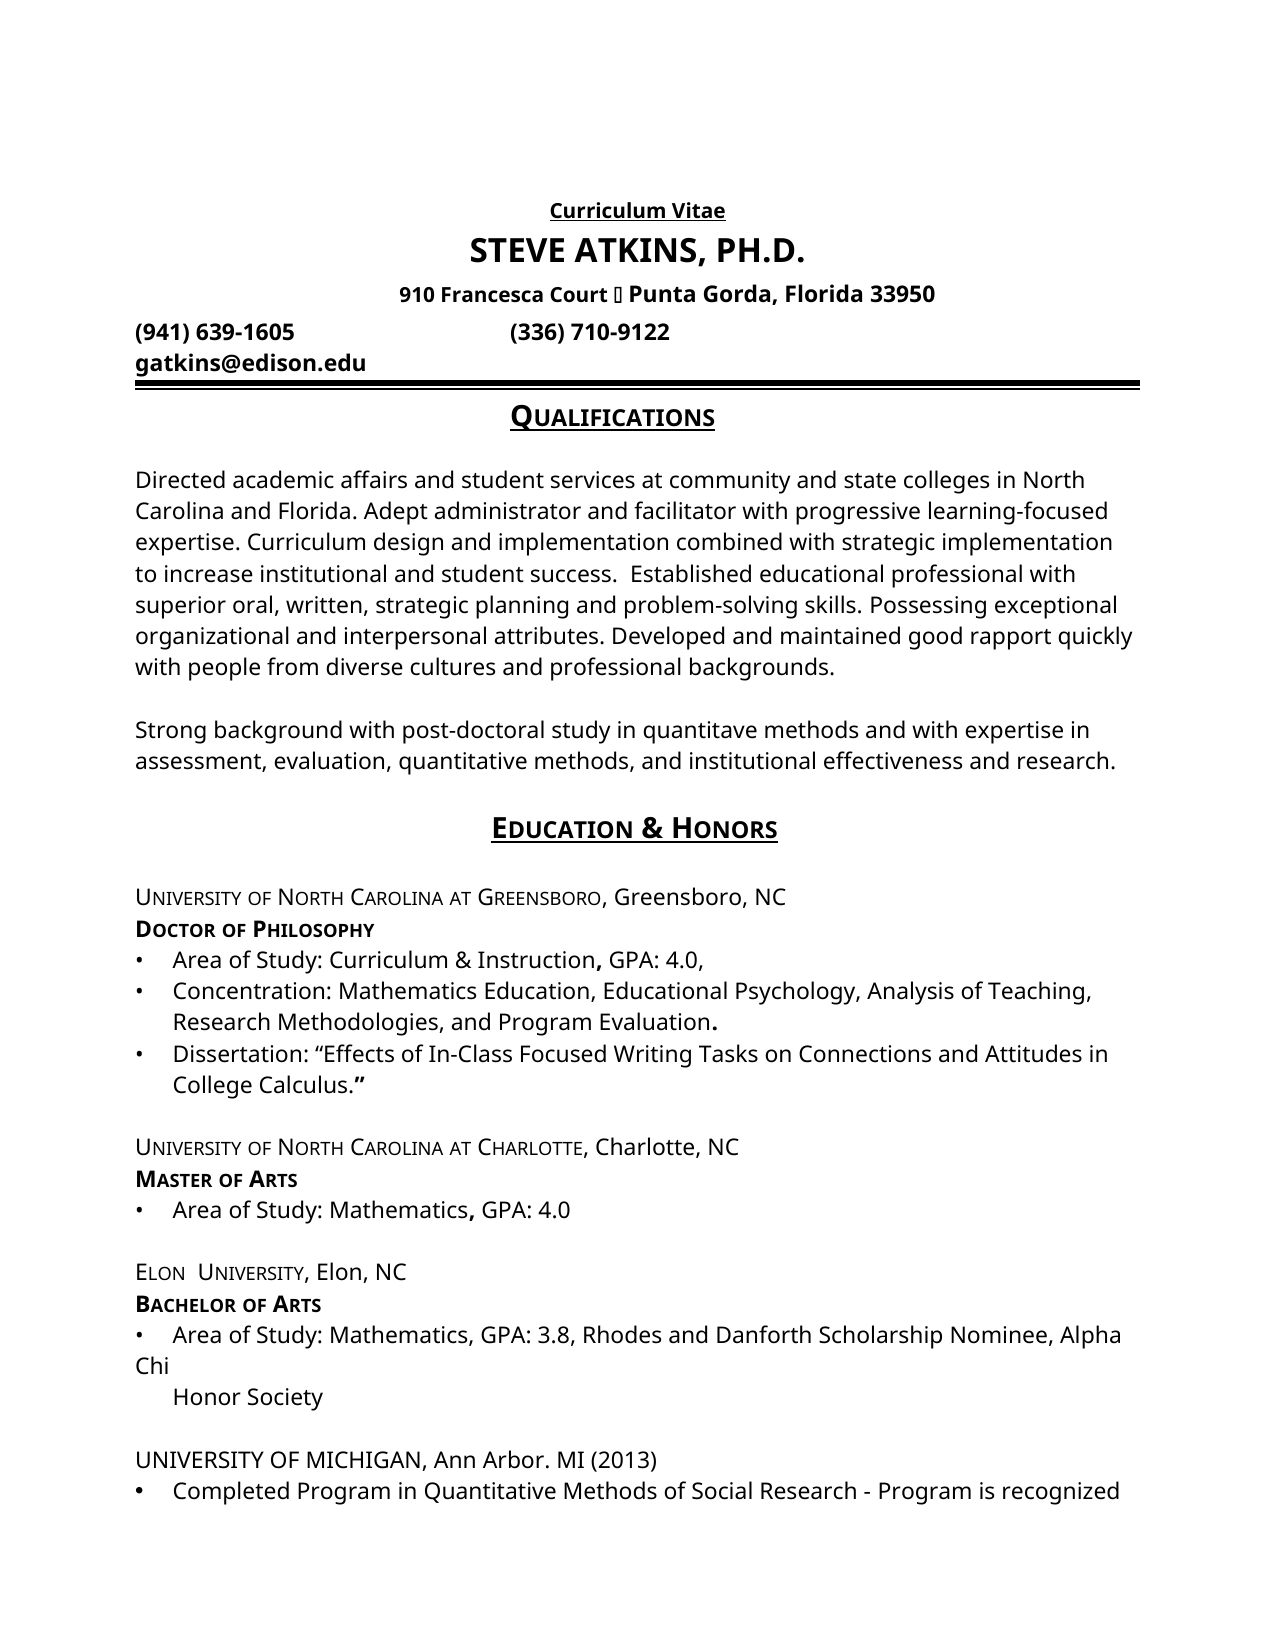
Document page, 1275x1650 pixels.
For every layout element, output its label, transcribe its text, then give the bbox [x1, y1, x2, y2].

text University of North Carolina at Greensboro, Greensboro, NC [135, 881, 1140, 913]
text Bachelor of Arts [135, 1288, 1140, 1319]
list Completed Program in Quantitative Methods of Social Research - Program is recognized [135, 1475, 1140, 1506]
text Qualifications [435, 396, 1140, 435]
text University of North Carolina at Charlotte, Charlotte, NC [135, 1131, 1140, 1163]
text Directed academic affairs and student services at community and state colleges in North Carolina and Florida. Adept administrator and facilitator with progressive learning-focused expertise. Curriculum design and implementation combined with strategic implementation to increase institutional and student success. Established educational professional with superior oral, written, strategic planning and problem-solving skills. Possessing exceptional organizational and interpersonal attributes. Developed and maintained good rapport quickly with people from diverse cultures and professional backgrounds. [135, 464, 1140, 683]
text Honor Society [172, 1381, 1140, 1413]
text Elon University, Elon, NC [135, 1256, 1140, 1288]
text Doctor of Philosophy [135, 913, 1140, 944]
text (941) 639-1605 (336) 710-9122 gatkins@edison.edu [135, 316, 1140, 380]
text Strong background with post-doctoral study in quantitave methods and with expertise in assessment, evaluation, quantitative methods, and institutional effectiveness and research. [135, 714, 1140, 776]
text Master of Arts [135, 1163, 1140, 1194]
text • Area of Study: Curriculum & Instruction, GPA: 4.0, [135, 944, 1140, 975]
subtitle STEVE ATKINS, PH.D. [135, 226, 1140, 272]
subtitle Curriculum Vitae [135, 196, 1140, 224]
subtitle Education & Honors [135, 808, 1215, 847]
text • Dissertation: “Effects of In-Class Focused Writing Tasks on Connections and Attitudes in College Calculus.” [135, 1038, 1146, 1100]
text UNIVERSITY OF MICHIGAN, Ann Arbor. MI (2013) [135, 1444, 1140, 1475]
text • Area of Study: Mathematics, GPA: 3.8, Rhodes and Danforth Scholarship Nominee, Alpha Chi [135, 1319, 1140, 1381]
text • Area of Study: Mathematics, GPA: 4.0 [135, 1194, 1140, 1225]
text • Concentration: Mathematics Education, Educational Psychology, Analysis of Teaching, Research Methodologies, and Program Evaluation. [135, 975, 1140, 1038]
text 910 Francesca Court  Punta Gorda, Florida 33950 [135, 278, 1140, 309]
